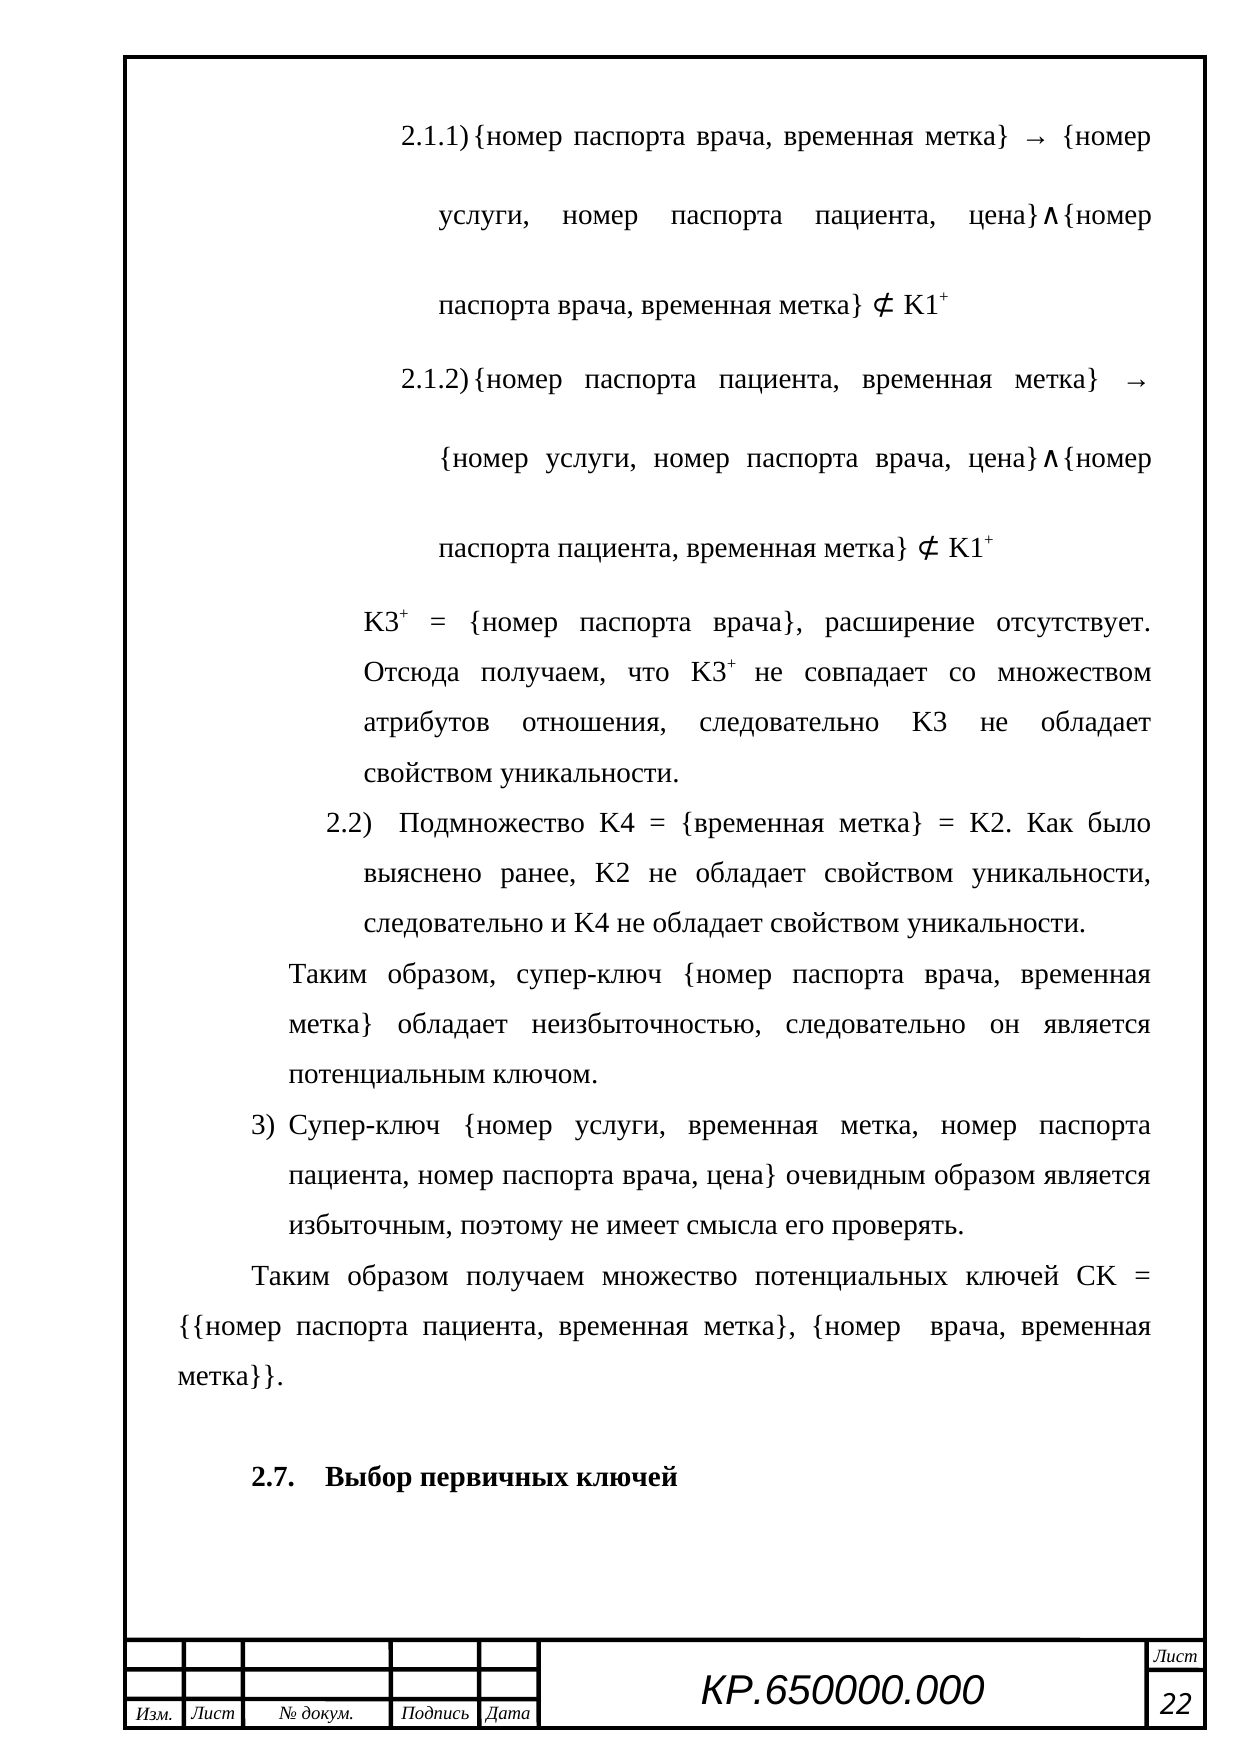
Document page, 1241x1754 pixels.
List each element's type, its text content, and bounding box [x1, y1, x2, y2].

subtitle Выбор первичных ключей [177, 1459, 325, 1492]
list {номер паспорта пациента, временная метка} → {номер услуги, номер паспорта врача, цена}∧{номер паспорта пациента, временная метка} ⊄ K1+ [401, 361, 1152, 574]
list K3+ = {номер паспорта врача}, расширение отсутствует. Отсюда получаем, что K3+ не совпадает со множеством атрибутов отношения, следовательно K3 не обладает свойством уникальности. [326, 604, 1152, 788]
list Подмножество K4 = {временная метка} = K2. Как было выяснено ранее, K2 не обладает свойством уникальности, следовательно и K4 не обладает свойством уникальности. [326, 805, 1152, 939]
list {номер паспорта врача, временная метка} → {номер услуги, номер паспорта пациента, цена}∧{номер паспорта врача, временная метка} ⊄ K1+ [401, 118, 1152, 331]
list Таким образом, супер-ключ {номер паспорта врача, временная метка} обладает неизбыточностью, следовательно он является потенциальным ключом. [251, 956, 1152, 1090]
subtitle Выбор первичных ключей [678, 1459, 1152, 1492]
list Супер-ключ {номер услуги, временная метка, номер паспорта пациента, номер паспорта врача, цена} очевидным образом является избыточным, поэтому не имеет смысла его проверять. [251, 1107, 1152, 1241]
text Таким образом получаем множество потенциальных ключей CK = {{номер паспорта пациента, временная метка}, {номер врача, временная метка}}. [177, 1258, 1152, 1392]
